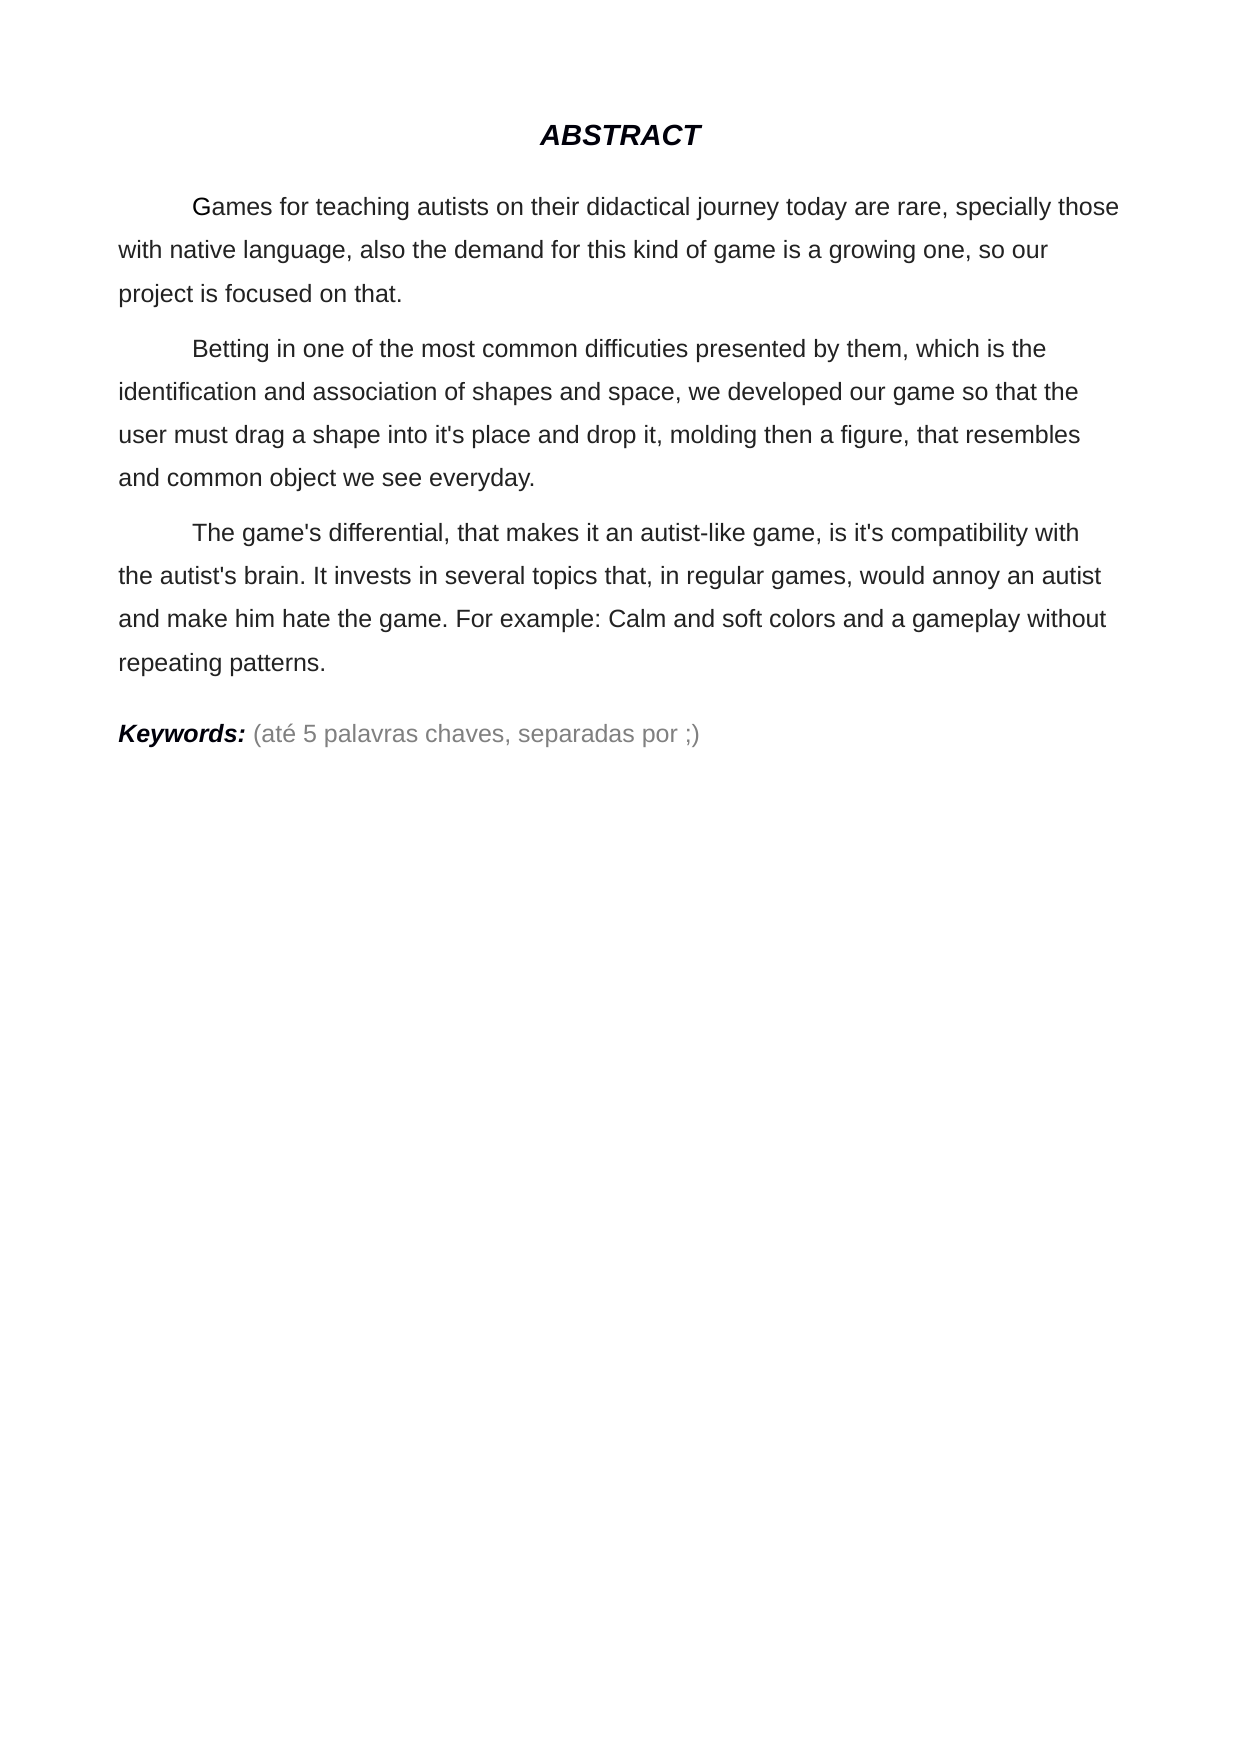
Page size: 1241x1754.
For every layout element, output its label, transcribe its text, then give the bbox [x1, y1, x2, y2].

text ABSTRACT [118, 118, 1122, 152]
text Betting in one of the most common difficuties presented by them, which is the identification and association of shapes and space, we developed our game so that the user must drag a shape into it's place and drop it, molding then a figure, that resembles and common object we see everyday. [118, 334, 1122, 492]
text The game's differential, that makes it an autist-like game, is it's compatibility with the autist's brain. It invests in several topics that, in regular games, would annoy an autist and make him hate the game. For example: Calm and soft colors and a gameplay without repeating patterns. [118, 518, 1122, 676]
text Games for teaching autists on their didactical journey today are rare, specially those with native language, also the demand for this kind of game is a growing one, so our project is focused on that. [118, 192, 1122, 307]
text Keywords: (até 5 palavras chaves, separadas por ;) [118, 719, 1122, 748]
